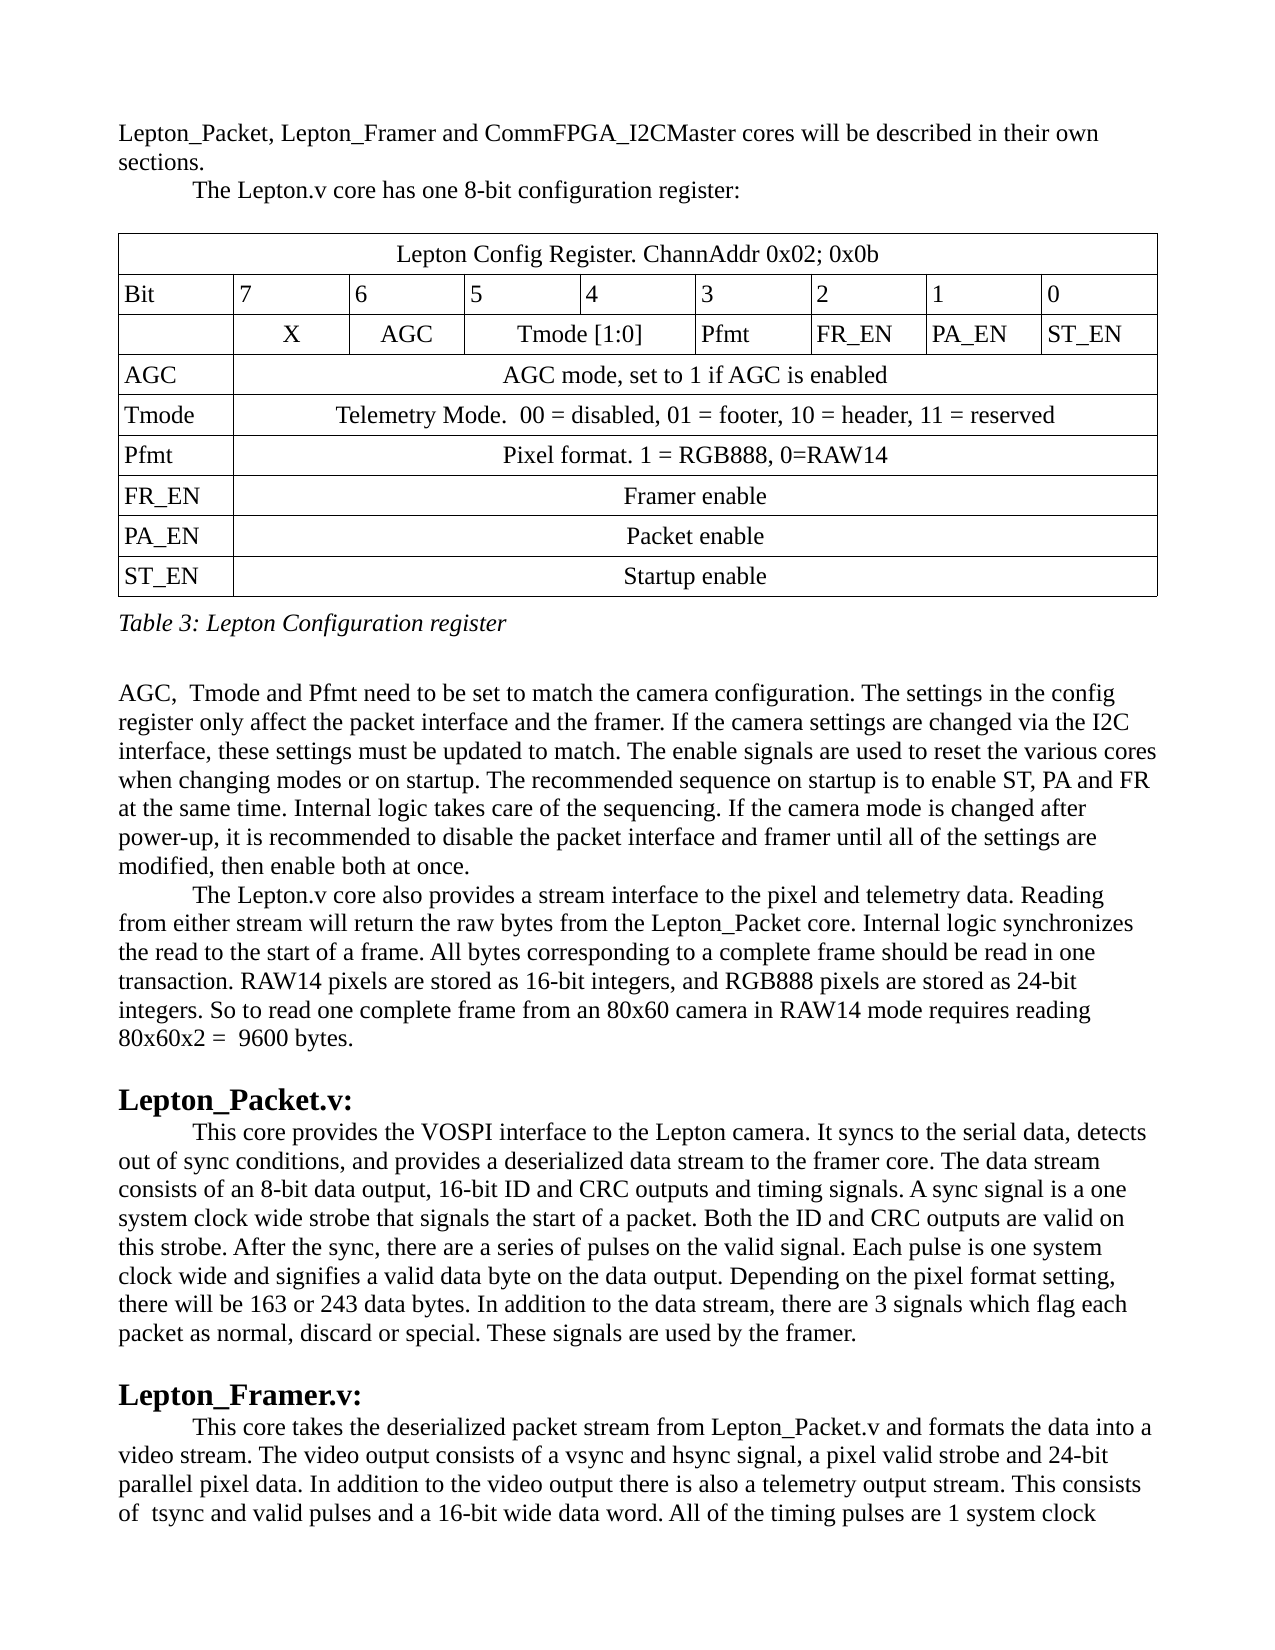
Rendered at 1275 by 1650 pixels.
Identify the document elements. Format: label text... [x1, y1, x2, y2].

table_cell AGC mode, set to 1 if AGC is enabled [234, 355, 1157, 394]
table_cell 5 [465, 275, 580, 314]
table_cell ST_EN [1042, 315, 1157, 354]
table_cell 6 [350, 275, 464, 314]
table_cell AGC [350, 315, 464, 354]
table_cell 2 [812, 275, 926, 314]
table_cell 1 [927, 275, 1041, 314]
table_cell PA_EN [927, 315, 1041, 354]
table_cell X [234, 315, 349, 354]
text Lepton_Packet, Lepton_Framer and CommFPGA_I2CMaster cores will be described in their own sections. [118, 118, 1157, 176]
table_cell Tmode [1:0] [465, 315, 695, 354]
text Lepton_Packet.v: [118, 1081, 1157, 1117]
text The Lepton.v core also provides a stream interface to the pixel and telemetry data. Reading from either stream will return the raw bytes from the Lepton_Packet core. Internal logic synchronizes the read to the start of a frame. All bytes corresponding to a complete frame should be read in one transaction. RAW14 pixels are stored as 16-bit integers, and RGB888 pixels are stored as 24-bit integers. So to read one complete frame from an 80x60 camera in RAW14 mode requires reading 80x60x2 = 9600 bytes. [118, 880, 1157, 1052]
table_cell FR_EN [812, 315, 926, 354]
text This core provides the VOSPI interface to the Lepton camera. It syncs to the serial data, detects out of sync conditions, and provides a deserialized data stream to the framer core. The data stream consists of an 8-bit data output, 16-bit ID and CRC outputs and timing signals. A sync signal is a one system clock wide strobe that signals the start of a packet. Both the ID and CRC outputs are valid on this strobe. After the sync, there are a series of pulses on the valid signal. Each pulse is one system clock wide and signifies a valid data byte on the data output. Depending on the pixel format setting, there will be 163 or 243 data bytes. In addition to the data stream, there are 3 signals which flag each packet as normal, discard or special. These signals are used by the framer. [118, 1117, 1157, 1347]
table_cell 0 [1042, 275, 1157, 314]
table_cell Packet enable [234, 516, 1157, 556]
table_header Lepton Config Register. ChannAddr 0x02; 0x0b [119, 234, 1157, 273]
table_cell Bit [119, 275, 233, 314]
table_cell 7 [234, 275, 349, 314]
table_cell Telemetry Mode. 00 = disabled, 01 = footer, 10 = header, 11 = reserved [234, 395, 1157, 435]
table_cell AGC [119, 355, 233, 394]
text The Lepton.v core has one 8-bit configuration register: [118, 176, 1157, 204]
table_cell Pixel format. 1 = RGB888, 0=RAW14 [234, 436, 1157, 475]
table_cell [119, 315, 233, 354]
table_cell Startup enable [234, 557, 1157, 596]
table_cell Pfmt [119, 436, 233, 475]
table_cell Pfmt [696, 315, 811, 354]
table_cell 3 [696, 275, 811, 314]
table_cell ST_EN [119, 557, 233, 596]
text This core takes the deserialized packet stream from Lepton_Packet.v and formats the data into a video stream. The video output consists of a vsync and hsync signal, a pixel valid strobe and 24-bit parallel pixel data. In addition to the video output there is also a telemetry output stream. This consists of tsync and valid pulses and a 16-bit wide data word. All of the timing pulses are 1 system clock [118, 1412, 1157, 1527]
text AGC, Tmode and Pfmt need to be set to match the camera configuration. The settings in the config register only affect the packet interface and the framer. If the camera settings are changed via the I2C interface, these settings must be updated to match. The enable signals are used to reset the various cores when changing modes or on startup. The recommended sequence on startup is to enable ST, PA and FR at the same time. Internal logic takes care of the sequencing. If the camera mode is changed after power-up, it is recommended to disable the packet interface and framer until all of the settings are modified, then enable both at once. [118, 678, 1157, 880]
table_cell Tmode [119, 395, 233, 435]
text Table 3: Lepton Configuration register [118, 608, 1157, 637]
table_cell 4 [581, 275, 695, 314]
table_cell PA_EN [119, 516, 233, 556]
table_cell Framer enable [234, 476, 1157, 515]
text Lepton_Framer.v: [118, 1376, 1157, 1412]
table_cell FR_EN [119, 476, 233, 515]
